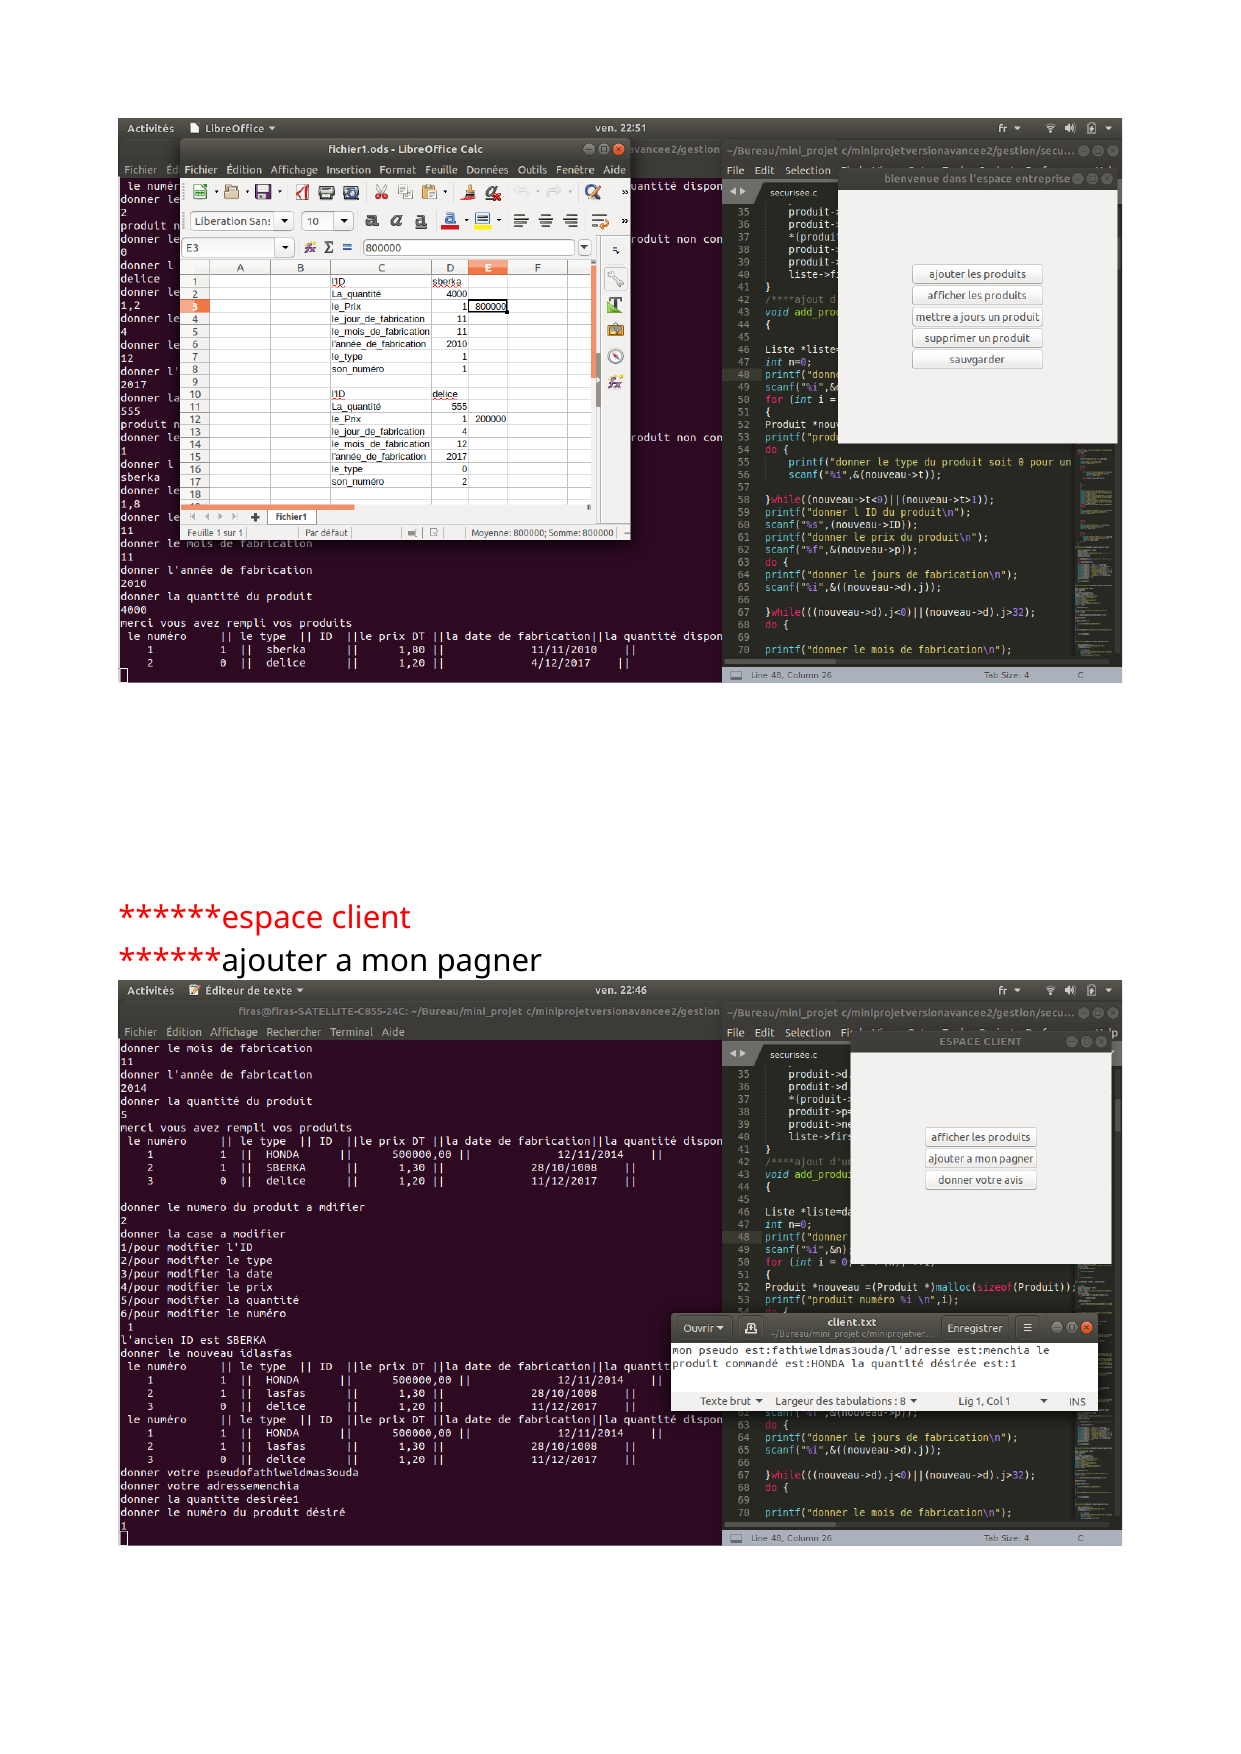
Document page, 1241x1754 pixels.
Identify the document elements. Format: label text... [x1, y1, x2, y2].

text ******espace client [118, 896, 1122, 938]
picture [118, 118, 1123, 683]
picture [118, 980, 1123, 1546]
text ******ajouter a mon pagner [118, 938, 1122, 980]
